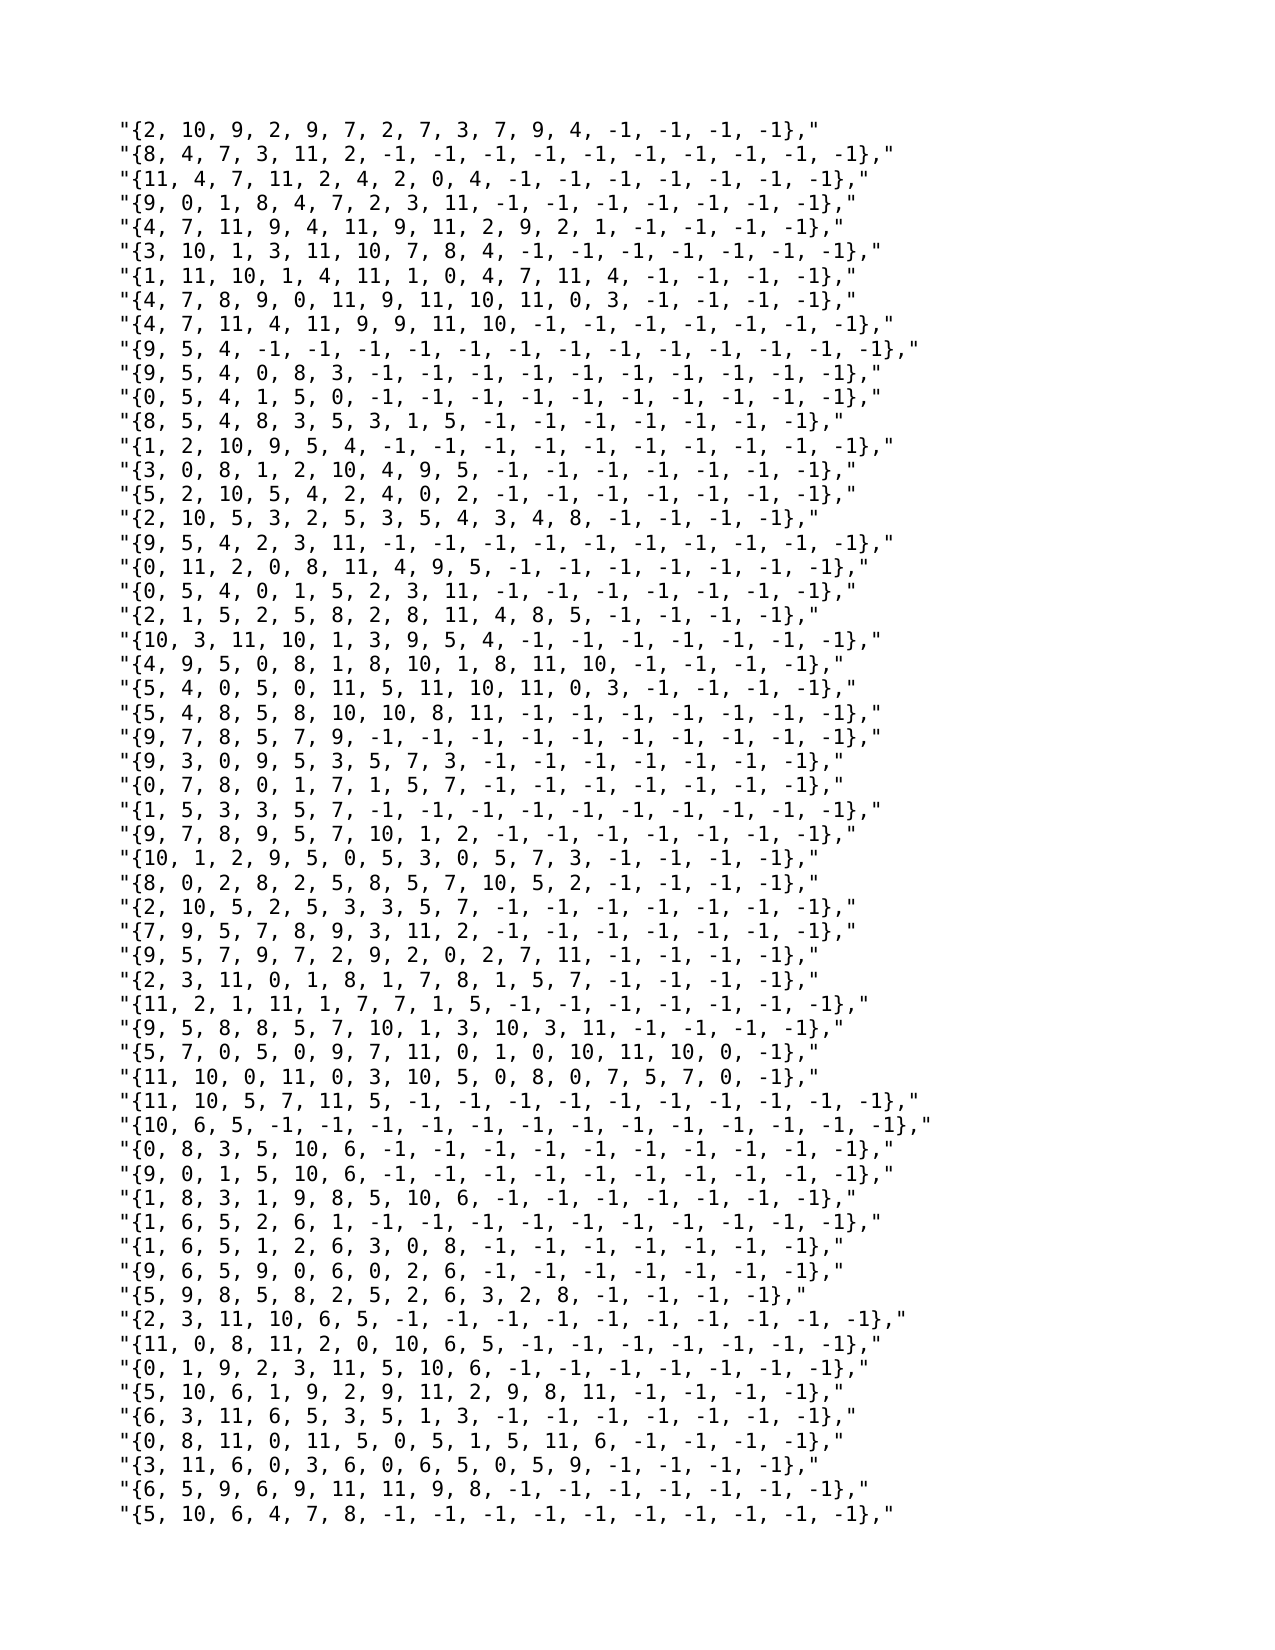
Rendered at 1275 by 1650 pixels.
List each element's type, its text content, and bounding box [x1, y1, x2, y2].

text "{4, 7, 8, 9, 0, 11, 9, 11, 10, 11, 0, 3, -1, -1, -1, -1}," [118, 288, 1157, 312]
text "{0, 11, 2, 0, 8, 11, 4, 9, 5, -1, -1, -1, -1, -1, -1, -1}," [118, 555, 1157, 579]
text "{9, 5, 4, 0, 8, 3, -1, -1, -1, -1, -1, -1, -1, -1, -1, -1}," [118, 361, 1157, 385]
text "{1, 6, 5, 1, 2, 6, 3, 0, 8, -1, -1, -1, -1, -1, -1, -1}," [118, 1234, 1157, 1259]
text "{1, 11, 10, 1, 4, 11, 1, 0, 4, 7, 11, 4, -1, -1, -1, -1}," [118, 264, 1157, 288]
text "{2, 10, 5, 2, 5, 3, 3, 5, 7, -1, -1, -1, -1, -1, -1, -1}," [118, 895, 1157, 919]
text "{2, 1, 5, 2, 5, 8, 2, 8, 11, 4, 8, 5, -1, -1, -1, -1}," [118, 603, 1157, 628]
text "{5, 2, 10, 5, 4, 2, 4, 0, 2, -1, -1, -1, -1, -1, -1, -1}," [118, 482, 1157, 506]
text "{9, 5, 8, 8, 5, 7, 10, 1, 3, 10, 3, 11, -1, -1, -1, -1}," [118, 1016, 1157, 1040]
text "{11, 0, 8, 11, 2, 0, 10, 6, 5, -1, -1, -1, -1, -1, -1, -1}," [118, 1332, 1157, 1356]
text "{7, 9, 5, 7, 8, 9, 3, 11, 2, -1, -1, -1, -1, -1, -1, -1}," [118, 919, 1157, 943]
text "{11, 10, 5, 7, 11, 5, -1, -1, -1, -1, -1, -1, -1, -1, -1, -1}," [118, 1089, 1157, 1113]
text "{3, 0, 8, 1, 2, 10, 4, 9, 5, -1, -1, -1, -1, -1, -1, -1}," [118, 458, 1157, 482]
text "{9, 0, 1, 5, 10, 6, -1, -1, -1, -1, -1, -1, -1, -1, -1, -1}," [118, 1162, 1157, 1186]
text "{11, 4, 7, 11, 2, 4, 2, 0, 4, -1, -1, -1, -1, -1, -1, -1}," [118, 167, 1157, 191]
text "{0, 8, 11, 0, 11, 5, 0, 5, 1, 5, 11, 6, -1, -1, -1, -1}," [118, 1429, 1157, 1453]
text "{1, 2, 10, 9, 5, 4, -1, -1, -1, -1, -1, -1, -1, -1, -1, -1}," [118, 434, 1157, 458]
text "{2, 10, 5, 3, 2, 5, 3, 5, 4, 3, 4, 8, -1, -1, -1, -1}," [118, 506, 1157, 531]
text "{0, 5, 4, 0, 1, 5, 2, 3, 11, -1, -1, -1, -1, -1, -1, -1}," [118, 579, 1157, 603]
text "{4, 7, 11, 4, 11, 9, 9, 11, 10, -1, -1, -1, -1, -1, -1, -1}," [118, 312, 1157, 337]
text "{3, 11, 6, 0, 3, 6, 0, 6, 5, 0, 5, 9, -1, -1, -1, -1}," [118, 1453, 1157, 1477]
text "{5, 7, 0, 5, 0, 9, 7, 11, 0, 1, 0, 10, 11, 10, 0, -1}," [118, 1040, 1157, 1065]
text "{9, 5, 4, -1, -1, -1, -1, -1, -1, -1, -1, -1, -1, -1, -1, -1}," [118, 337, 1157, 361]
text "{1, 5, 3, 3, 5, 7, -1, -1, -1, -1, -1, -1, -1, -1, -1, -1}," [118, 798, 1157, 822]
text "{9, 3, 0, 9, 5, 3, 5, 7, 3, -1, -1, -1, -1, -1, -1, -1}," [118, 749, 1157, 773]
text "{10, 3, 11, 10, 1, 3, 9, 5, 4, -1, -1, -1, -1, -1, -1, -1}," [118, 628, 1157, 652]
text "{5, 4, 0, 5, 0, 11, 5, 11, 10, 11, 0, 3, -1, -1, -1, -1}," [118, 676, 1157, 701]
text "{5, 10, 6, 4, 7, 8, -1, -1, -1, -1, -1, -1, -1, -1, -1, -1}," [118, 1502, 1157, 1526]
text "{11, 2, 1, 11, 1, 7, 7, 1, 5, -1, -1, -1, -1, -1, -1, -1}," [118, 992, 1157, 1016]
text "{5, 9, 8, 5, 8, 2, 5, 2, 6, 3, 2, 8, -1, -1, -1, -1}," [118, 1283, 1157, 1307]
text "{10, 6, 5, -1, -1, -1, -1, -1, -1, -1, -1, -1, -1, -1, -1, -1}," [118, 1113, 1157, 1137]
text "{6, 3, 11, 6, 5, 3, 5, 1, 3, -1, -1, -1, -1, -1, -1, -1}," [118, 1404, 1157, 1429]
text "{1, 6, 5, 2, 6, 1, -1, -1, -1, -1, -1, -1, -1, -1, -1, -1}," [118, 1210, 1157, 1234]
text "{9, 7, 8, 9, 5, 7, 10, 1, 2, -1, -1, -1, -1, -1, -1, -1}," [118, 822, 1157, 846]
text "{9, 6, 5, 9, 0, 6, 0, 2, 6, -1, -1, -1, -1, -1, -1, -1}," [118, 1259, 1157, 1283]
text "{10, 1, 2, 9, 5, 0, 5, 3, 0, 5, 7, 3, -1, -1, -1, -1}," [118, 846, 1157, 871]
text "{0, 7, 8, 0, 1, 7, 1, 5, 7, -1, -1, -1, -1, -1, -1, -1}," [118, 773, 1157, 798]
text "{9, 0, 1, 8, 4, 7, 2, 3, 11, -1, -1, -1, -1, -1, -1, -1}," [118, 191, 1157, 215]
text "{2, 3, 11, 0, 1, 8, 1, 7, 8, 1, 5, 7, -1, -1, -1, -1}," [118, 968, 1157, 992]
text "{8, 4, 7, 3, 11, 2, -1, -1, -1, -1, -1, -1, -1, -1, -1, -1}," [118, 142, 1157, 167]
text "{4, 7, 11, 9, 4, 11, 9, 11, 2, 9, 2, 1, -1, -1, -1, -1}," [118, 215, 1157, 239]
text "{5, 4, 8, 5, 8, 10, 10, 8, 11, -1, -1, -1, -1, -1, -1, -1}," [118, 701, 1157, 725]
text "{2, 10, 9, 2, 9, 7, 2, 7, 3, 7, 9, 4, -1, -1, -1, -1}," [118, 118, 1157, 142]
text "{5, 10, 6, 1, 9, 2, 9, 11, 2, 9, 8, 11, -1, -1, -1, -1}," [118, 1380, 1157, 1404]
text "{0, 8, 3, 5, 10, 6, -1, -1, -1, -1, -1, -1, -1, -1, -1, -1}," [118, 1137, 1157, 1162]
text "{0, 5, 4, 1, 5, 0, -1, -1, -1, -1, -1, -1, -1, -1, -1, -1}," [118, 385, 1157, 409]
text "{1, 8, 3, 1, 9, 8, 5, 10, 6, -1, -1, -1, -1, -1, -1, -1}," [118, 1186, 1157, 1210]
text "{3, 10, 1, 3, 11, 10, 7, 8, 4, -1, -1, -1, -1, -1, -1, -1}," [118, 239, 1157, 264]
text "{6, 5, 9, 6, 9, 11, 11, 9, 8, -1, -1, -1, -1, -1, -1, -1}," [118, 1477, 1157, 1502]
text "{9, 5, 7, 9, 7, 2, 9, 2, 0, 2, 7, 11, -1, -1, -1, -1}," [118, 943, 1157, 968]
text "{11, 10, 0, 11, 0, 3, 10, 5, 0, 8, 0, 7, 5, 7, 0, -1}," [118, 1065, 1157, 1089]
text "{9, 7, 8, 5, 7, 9, -1, -1, -1, -1, -1, -1, -1, -1, -1, -1}," [118, 725, 1157, 749]
text "{8, 0, 2, 8, 2, 5, 8, 5, 7, 10, 5, 2, -1, -1, -1, -1}," [118, 871, 1157, 895]
text "{8, 5, 4, 8, 3, 5, 3, 1, 5, -1, -1, -1, -1, -1, -1, -1}," [118, 409, 1157, 434]
text "{0, 1, 9, 2, 3, 11, 5, 10, 6, -1, -1, -1, -1, -1, -1, -1}," [118, 1356, 1157, 1380]
text "{9, 5, 4, 2, 3, 11, -1, -1, -1, -1, -1, -1, -1, -1, -1, -1}," [118, 531, 1157, 555]
text "{2, 3, 11, 10, 6, 5, -1, -1, -1, -1, -1, -1, -1, -1, -1, -1}," [118, 1307, 1157, 1332]
text "{4, 9, 5, 0, 8, 1, 8, 10, 1, 8, 11, 10, -1, -1, -1, -1}," [118, 652, 1157, 676]
